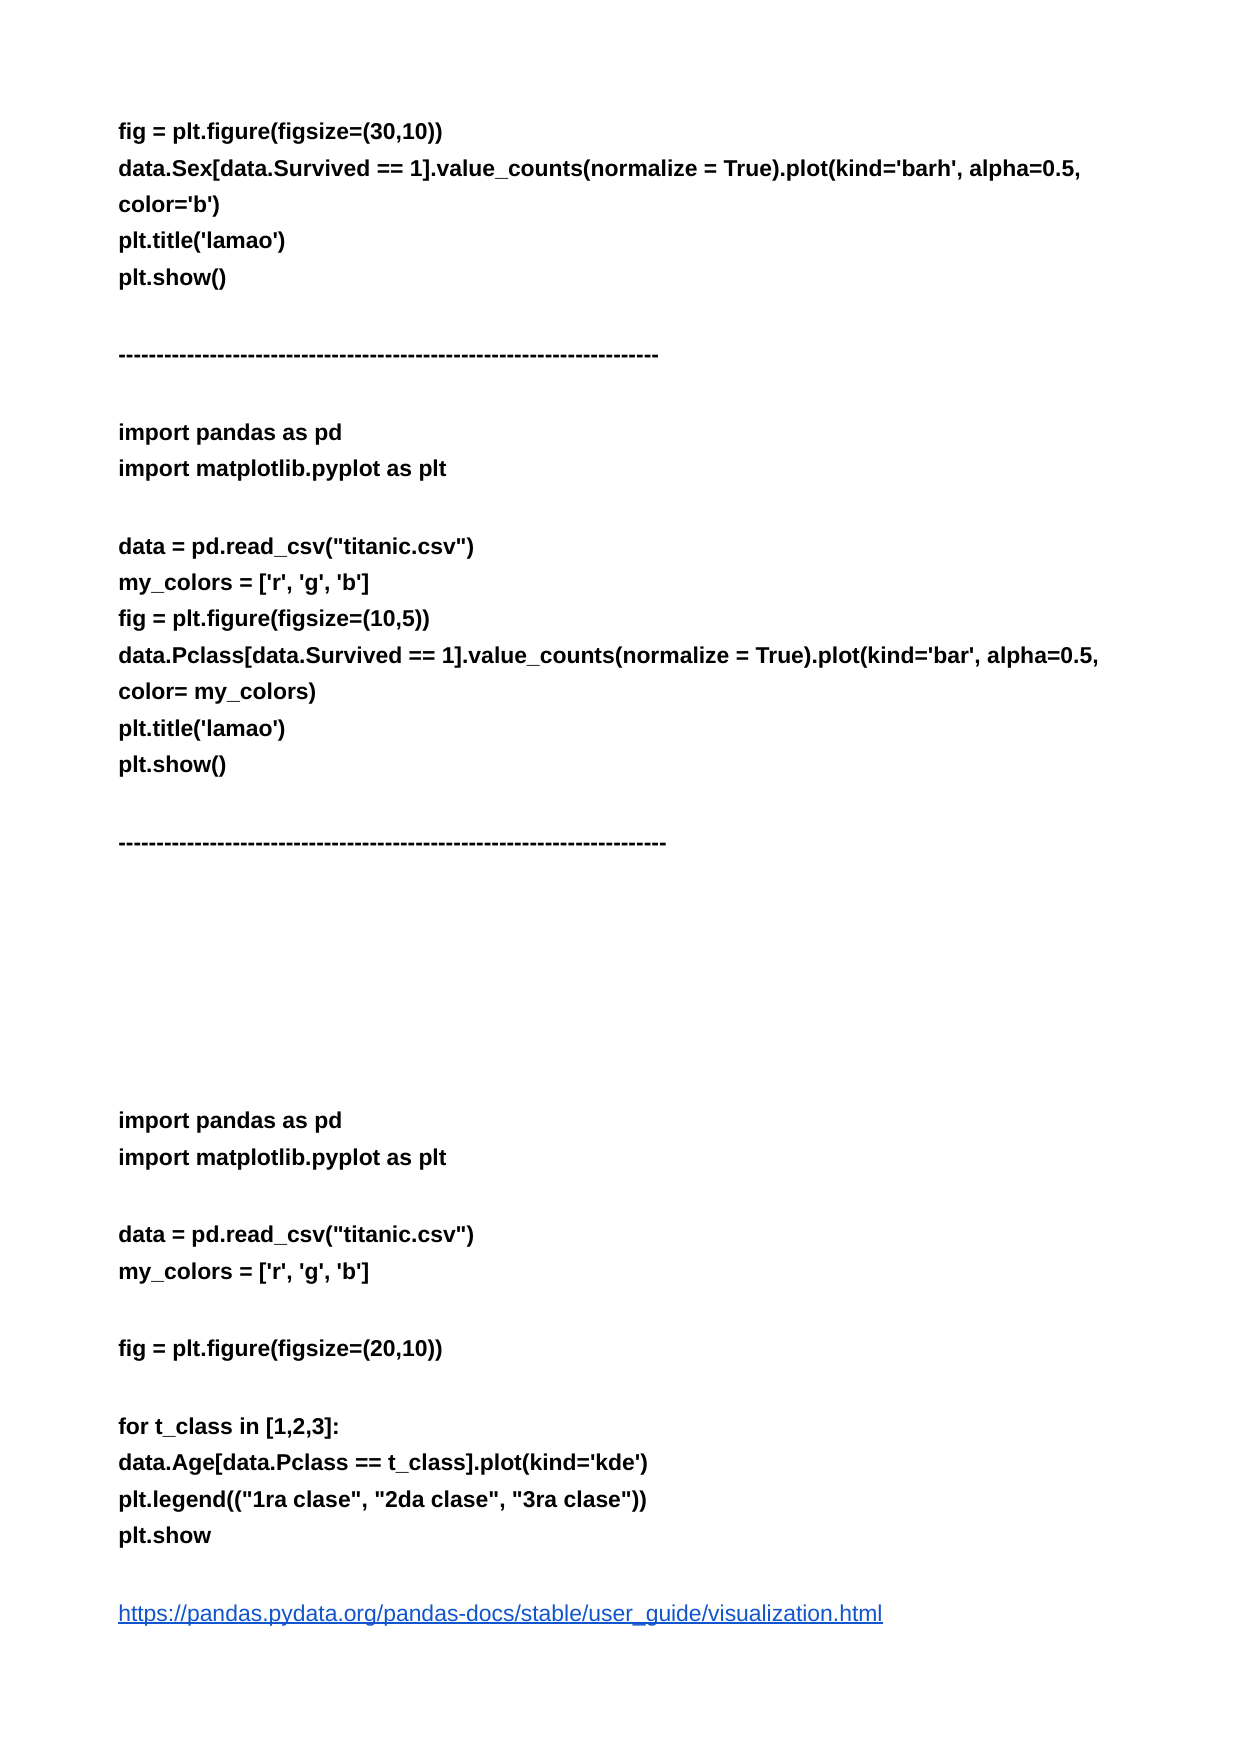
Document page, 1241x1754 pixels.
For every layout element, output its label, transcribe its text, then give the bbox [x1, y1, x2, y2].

text fig = plt.figure(figsize=(10,5)) [118, 605, 1122, 632]
text import matplotlib.pyplot as plt [118, 455, 1122, 481]
text plt.title('lamao') [118, 714, 1122, 741]
text plt.legend(("1ra clase", "2da clase", "3ra clase")) [118, 1486, 1122, 1512]
text plt.title('lamao') [118, 227, 1122, 253]
text data.Age[data.Pclass == t_class].plot(kind='kde') [118, 1449, 1122, 1476]
text ----------------------------------------------------------------------- [118, 341, 1122, 367]
text data = pd.read_csv("titanic.csv") [118, 1221, 1122, 1248]
text plt.show [118, 1522, 1122, 1548]
text for t_class in [1,2,3]: [118, 1413, 1122, 1439]
text ------------------------------------------------------------------------ [118, 828, 1122, 855]
text import pandas as pd [118, 419, 1122, 445]
text my_colors = ['r', 'g', 'b'] [118, 569, 1122, 595]
text my_colors = ['r', 'g', 'b'] [118, 1258, 1122, 1284]
text data.Pclass[data.Survived == 1].value_counts(normalize = True).plot(kind='bar', alpha=0.5, color= my_colors) [118, 642, 1122, 704]
text import matplotlib.pyplot as plt [118, 1144, 1122, 1170]
text import pandas as pd [118, 1107, 1122, 1134]
text data = pd.read_csv("titanic.csv") [118, 533, 1122, 559]
text https://pandas.pydata.org/pandas-docs/stable/user_guide/visualization.html [118, 1599, 1122, 1626]
text fig = plt.figure(figsize=(30,10)) [118, 118, 1122, 144]
text plt.show() [118, 263, 1122, 290]
text plt.show() [118, 751, 1122, 777]
text fig = plt.figure(figsize=(20,10)) [118, 1335, 1122, 1362]
text data.Sex[data.Survived == 1].value_counts(normalize = True).plot(kind='barh', alpha=0.5, color='b') [118, 154, 1122, 217]
